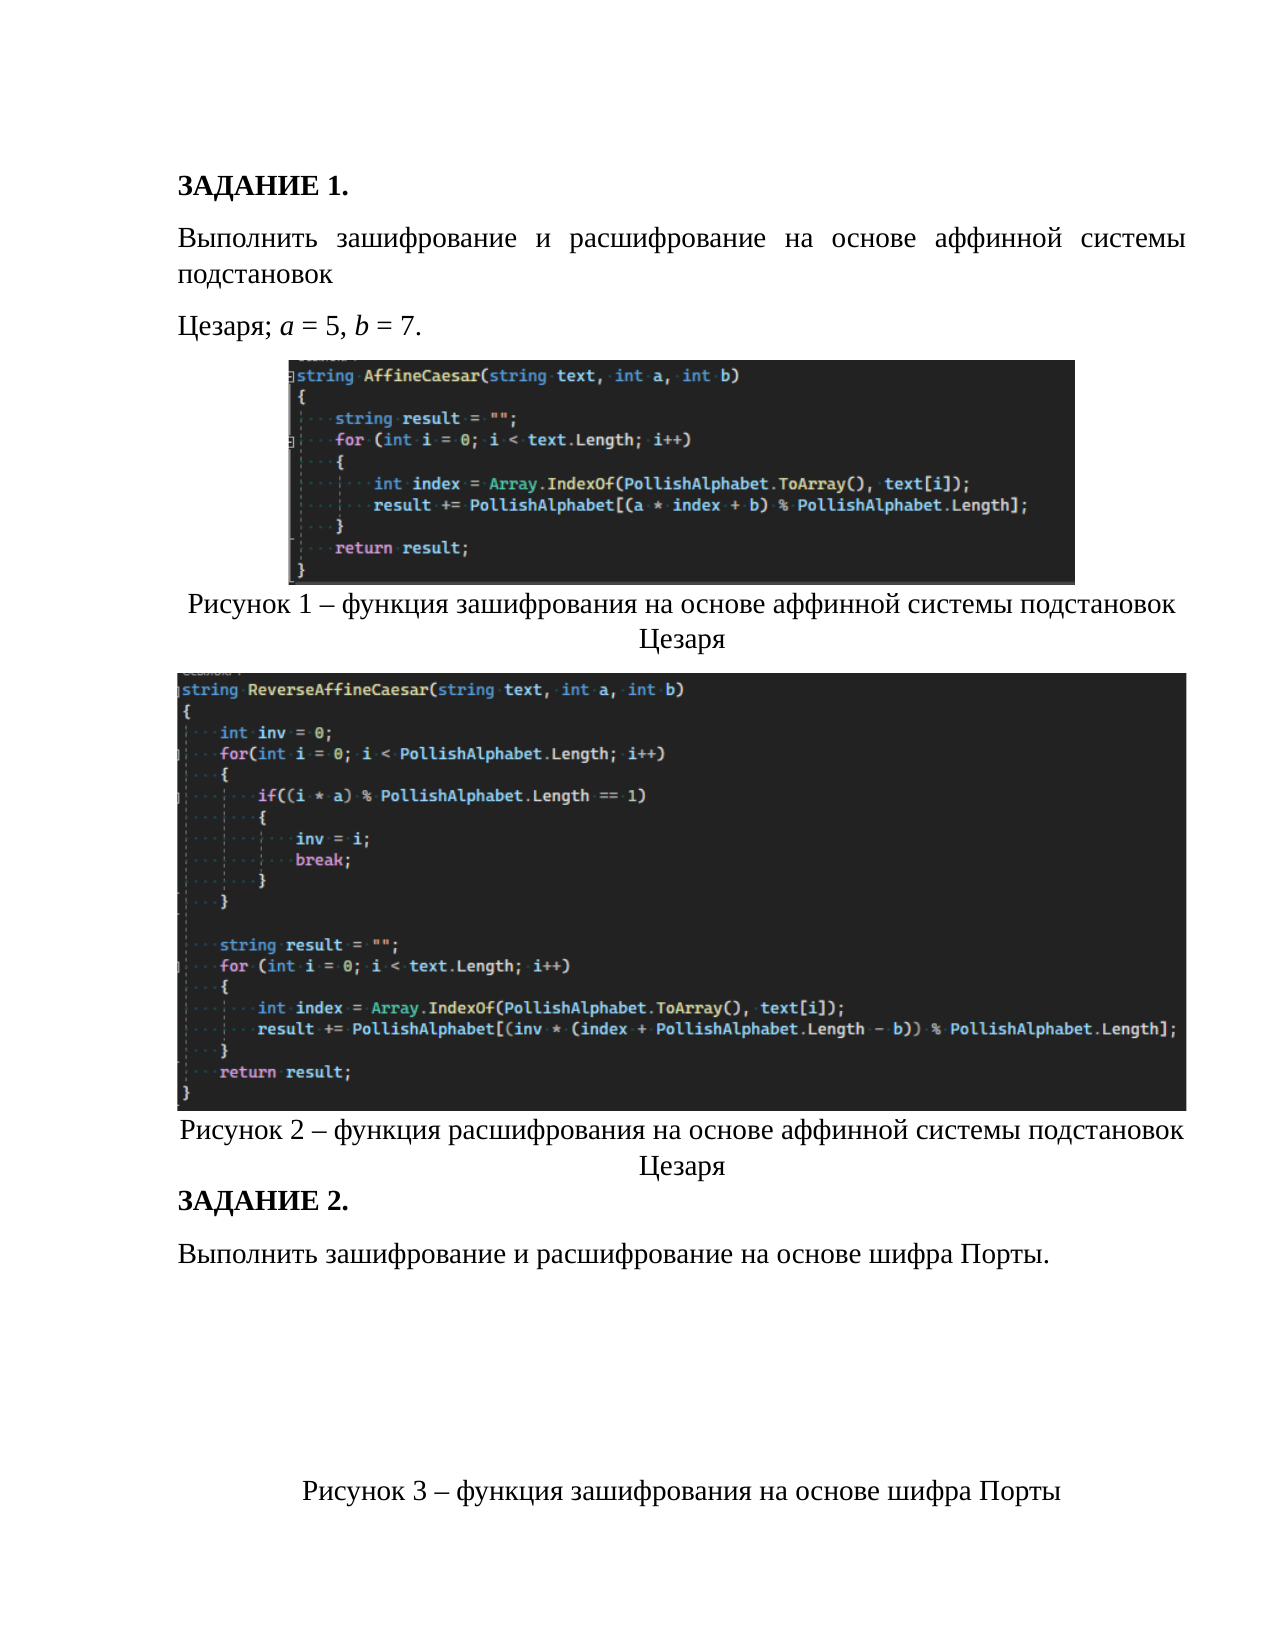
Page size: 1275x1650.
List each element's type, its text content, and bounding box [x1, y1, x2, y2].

text Цезаря [177, 1148, 1186, 1182]
text Выполнить зашифрование и расшифрование на основе аффинной системы подстановок [177, 221, 1186, 289]
text Рисунок 2 – функция расшифрования на основе аффинной системы подстановок [177, 1111, 1186, 1146]
text ЗАДАНИЕ 2. [177, 1183, 1186, 1217]
text Рисунок 1 – функция зашифрования на основе аффинной системы подстановок Цезаря [177, 360, 1186, 655]
text Выполнить зашифрование и расшифрование на основе шифра Порты. [177, 1236, 1186, 1269]
picture [288, 360, 1075, 585]
text Рисунок 3 – функция зашифрования на основе шифра Порты [177, 1473, 1186, 1507]
text ЗАДАНИЕ 1. [177, 168, 1186, 202]
text Цезаря; a = 5, b = 7. [177, 308, 1186, 342]
picture [177, 673, 1187, 1111]
